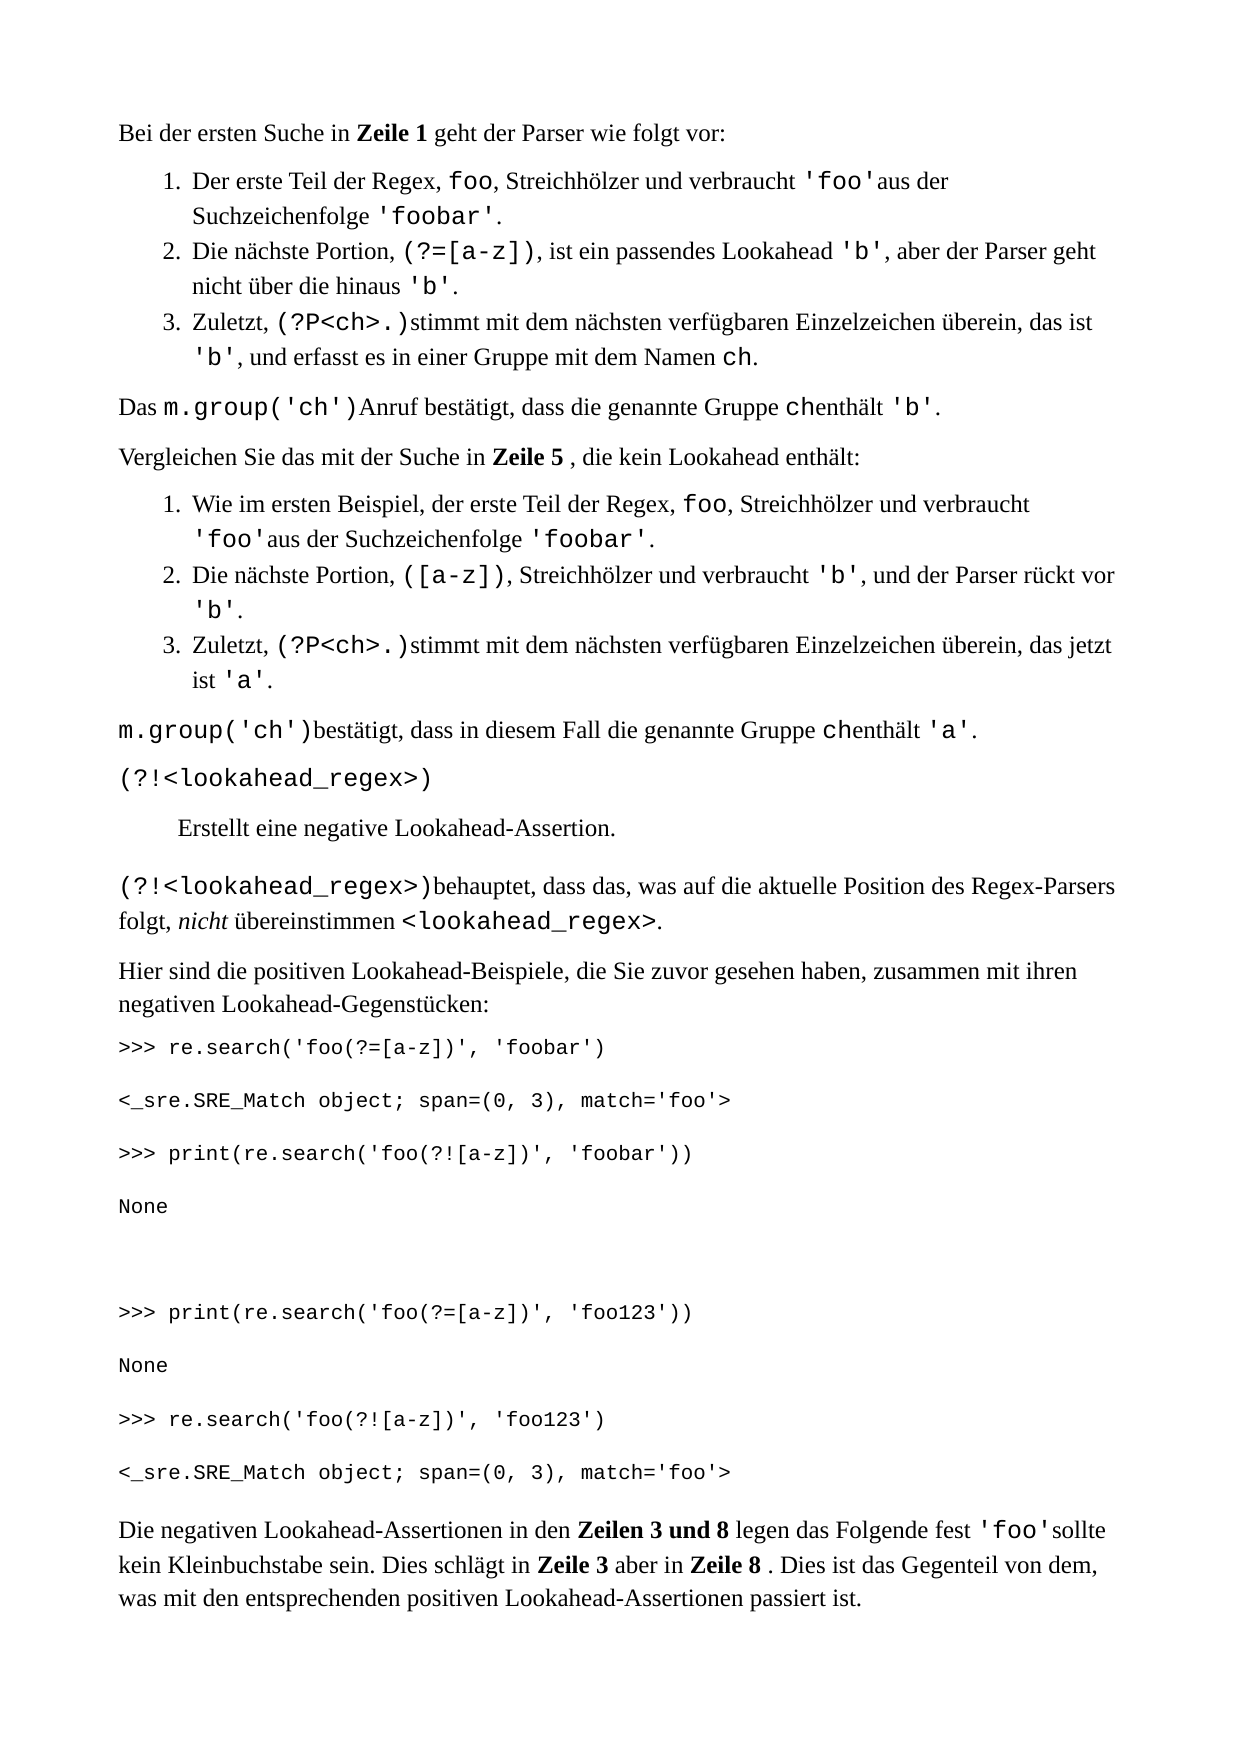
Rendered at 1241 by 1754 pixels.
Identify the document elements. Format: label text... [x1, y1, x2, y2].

text >>> re.search('foo(?![a-z])', 'foo123') [118, 1408, 1122, 1432]
text (?!<lookahead_regex>) [118, 766, 1122, 794]
text <_sre.SRE_Match object; span=(0, 3), match='foo'> [118, 1090, 1122, 1113]
text Erstellt eine negative Lookahead-Assertion. [177, 813, 1063, 841]
text Bei der ersten Suche in Zeile 1 geht der Parser wie folgt vor: [118, 118, 1122, 147]
text None [118, 1196, 1122, 1220]
list Zuletzt, (?P<ch>.)stimmt mit dem nächsten verfügbaren Einzelzeichen überein, das jetzt ist 'a'. [162, 631, 1122, 696]
text Hier sind die positiven Lookahead-Beispiele, die Sie zuvor gesehen haben, zusammen mit ihren negativen Lookahead-Gegenstücken: [118, 956, 1122, 1018]
text Vergleichen Sie das mit der Suche in Zeile 5 , die kein Lookahead enthält: [118, 442, 1122, 471]
list Die nächste Portion, ([a-z]), Streichhölzer und verbraucht 'b', und der Parser rückt vor 'b'. [162, 560, 1122, 626]
text >>> re.search('foo(?=[a-z])', 'foobar') [118, 1037, 1122, 1060]
text <_sre.SRE_Match object; span=(0, 3), match='foo'> [118, 1462, 1122, 1485]
list Der erste Teil der Regex, foo, Streichhölzer und verbraucht 'foo'aus der Suchzeichenfolge 'foobar'. [162, 166, 1122, 232]
text m.group('ch')bestätigt, dass in diesem Fall die genannte Gruppe chenthält 'a'. [118, 716, 1122, 746]
list Die nächste Portion, (?=[a-z]), ist ein passendes Lookahead 'b', aber der Parser geht nicht über die hinaus 'b'. [162, 236, 1122, 302]
text (?!<lookahead_regex>)behauptet, dass das, was auf die aktuelle Position des Regex-Parsers folgt, nicht übereinstimmen <lookahead_regex>. [118, 871, 1122, 937]
text None [118, 1355, 1122, 1379]
list Wie im ersten Beispiel, der erste Teil der Regex, foo, Streichhölzer und verbraucht 'foo'aus der Suchzeichenfolge 'foobar'. [162, 489, 1122, 555]
text >>> print(re.search('foo(?![a-z])', 'foobar')) [118, 1143, 1122, 1167]
list Zuletzt, (?P<ch>.)stimmt mit dem nächsten verfügbaren Einzelzeichen überein, das ist 'b', und erfasst es in einer Gruppe mit dem Namen ch. [162, 307, 1122, 373]
text >>> print(re.search('foo(?=[a-z])', 'foo123')) [118, 1302, 1122, 1326]
text Das m.group('ch')Anruf bestätigt, dass die genannte Gruppe chenthält 'b'. [118, 392, 1122, 423]
text Die negativen Lookahead-Assertionen in den Zeilen 3 und 8 legen das Folgende fest 'foo'sollte kein Kleinbuchstabe sein. Dies schlägt in Zeile 3 aber in Zeile 8 . Dies ist das Gegenteil von dem, was mit den entsprechenden positiven Lookahead-Assertionen passiert ist. [118, 1515, 1122, 1612]
